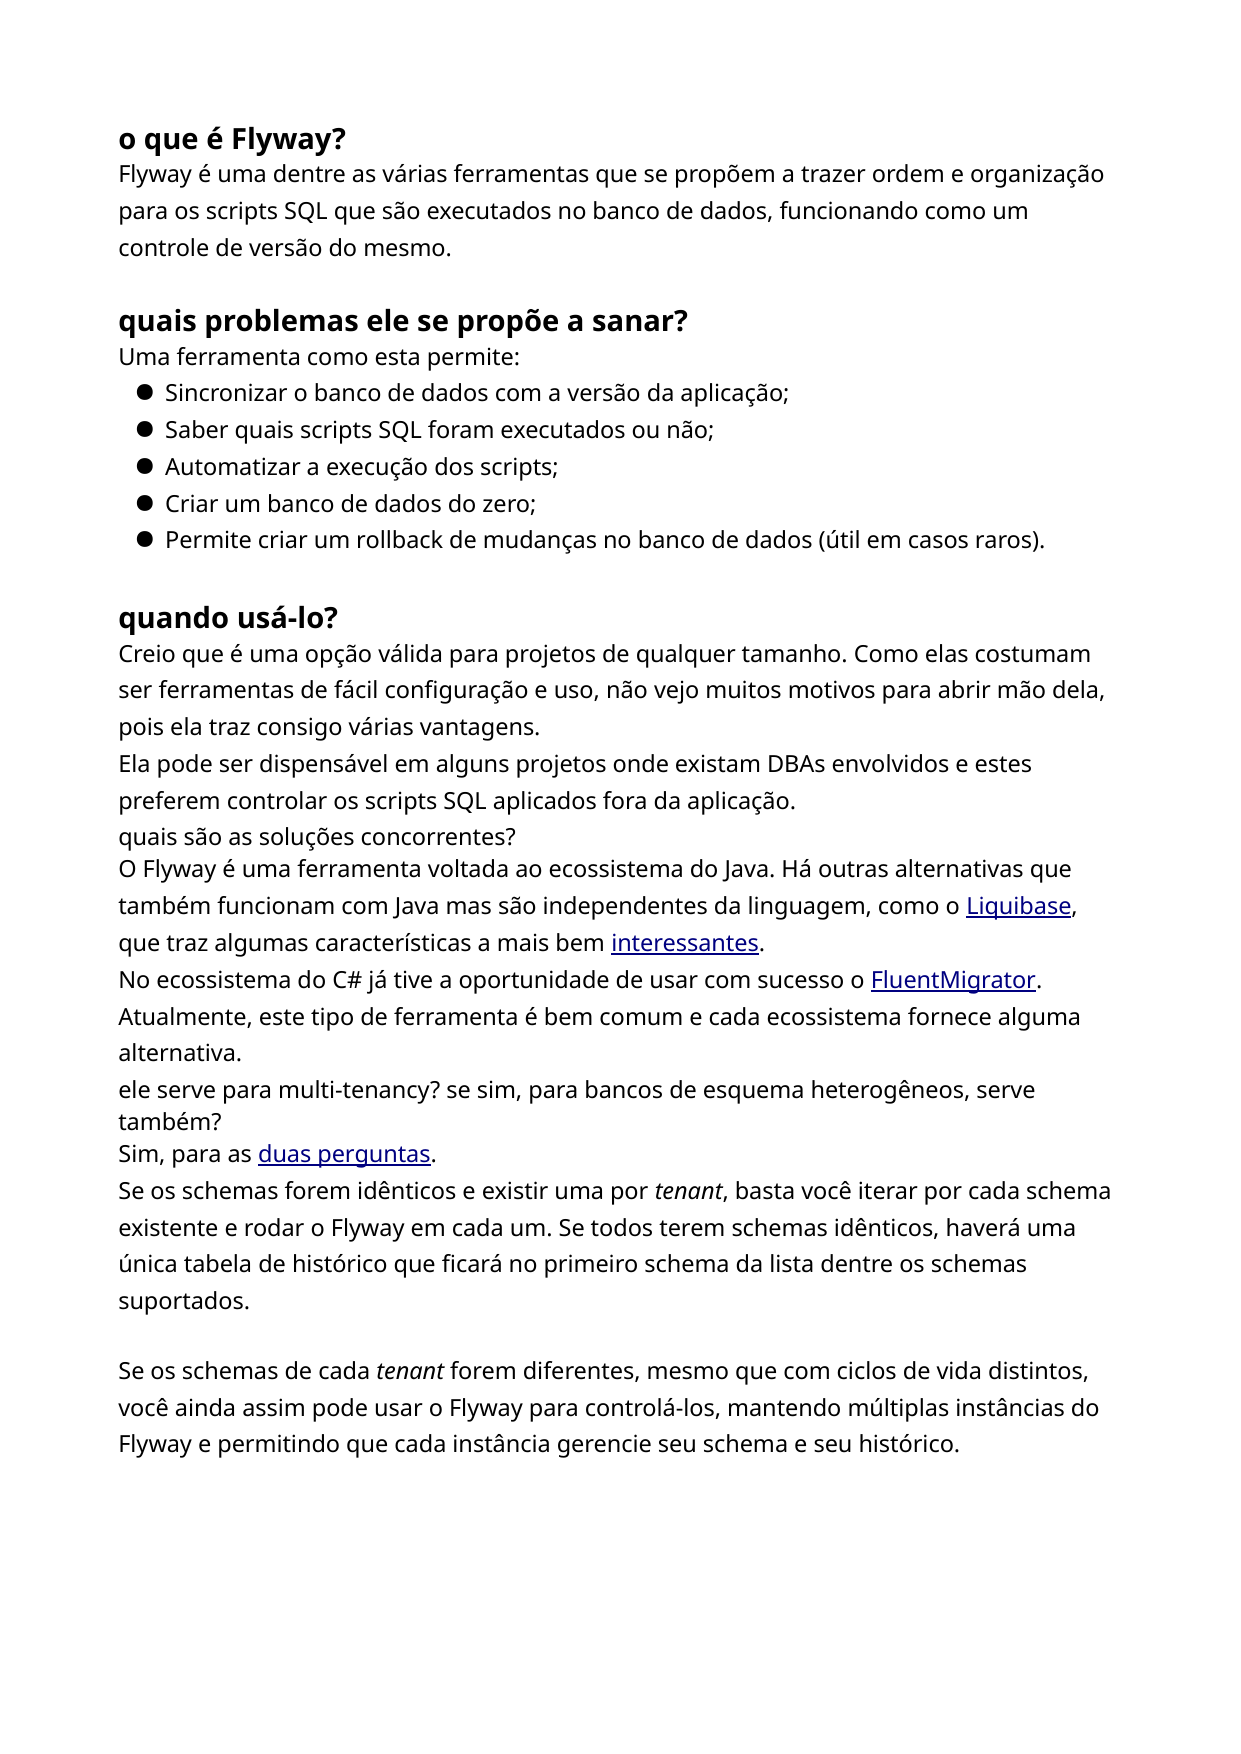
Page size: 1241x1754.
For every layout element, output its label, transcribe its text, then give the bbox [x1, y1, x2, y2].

text quais são as soluções concorrentes? [118, 821, 1122, 853]
list Criar um banco de dados do zero; [136, 487, 1122, 519]
text o que é Flyway? [118, 118, 1122, 158]
text Se os schemas forem idênticos e existir uma por tenant, basta você iterar por cada schema existente e rodar o Flyway em cada um. Se todos terem schemas idênticos, haverá uma única tabela de histórico que ficará no primeiro schema da lista dentre os schemas suportados. [118, 1174, 1122, 1316]
list Sincronizar o banco de dados com a versão da aplicação; [136, 377, 1122, 408]
text quais problemas ele se propõe a sanar? [118, 300, 1122, 340]
text Ela pode ser dispensável em alguns projetos onde existam DBAs envolvidos e estes preferem controlar os scripts SQL aplicados fora da aplicação. [118, 747, 1122, 816]
text ele serve para multi-tenancy? se sim, para bancos de esquema heterogêneos, serve também? [118, 1073, 1122, 1137]
text O Flyway é uma ferramenta voltada ao ecossistema do Java. Há outras alternativas que também funcionam com Java mas são independentes da linguagem, como o Liquibase, que traz algumas características a mais bem interessantes. [118, 853, 1122, 958]
text Flyway é uma dentre as várias ferramentas que se propõem a trazer ordem e organização para os scripts SQL que são executados no banco de dados, funcionando como um controle de versão do mesmo. [118, 158, 1122, 263]
text Sim, para as duas perguntas. [118, 1137, 1122, 1169]
text Uma ferramenta como esta permite: [118, 340, 1122, 372]
text Creio que é uma opção válida para projetos de qualquer tamanho. Como elas costumam ser ferramentas de fácil configuração e uso, não vejo muitos motivos para abrir mão dela, pois ela traz consigo várias vantagens. [118, 637, 1122, 742]
text quando usá-lo? [118, 597, 1122, 637]
text Se os schemas de cada tenant forem diferentes, mesmo que com ciclos de vida distintos, você ainda assim pode usar o Flyway para controlá-los, mantendo múltiplas instâncias do Flyway e permitindo que cada instância gerencie seu schema e seu histórico. [118, 1354, 1122, 1460]
list Permite criar um rollback de mudanças no banco de dados (útil em casos raros). [136, 524, 1122, 556]
list Saber quais scripts SQL foram executados ou não; [136, 413, 1122, 445]
list Automatizar a execução dos scripts; [136, 450, 1122, 482]
text No ecossistema do C# já tive a oportunidade de usar com sucesso o FluentMigrator. Atualmente, este tipo de ferramenta é bem comum e cada ecossistema fornece alguma alternativa. [118, 963, 1122, 1068]
